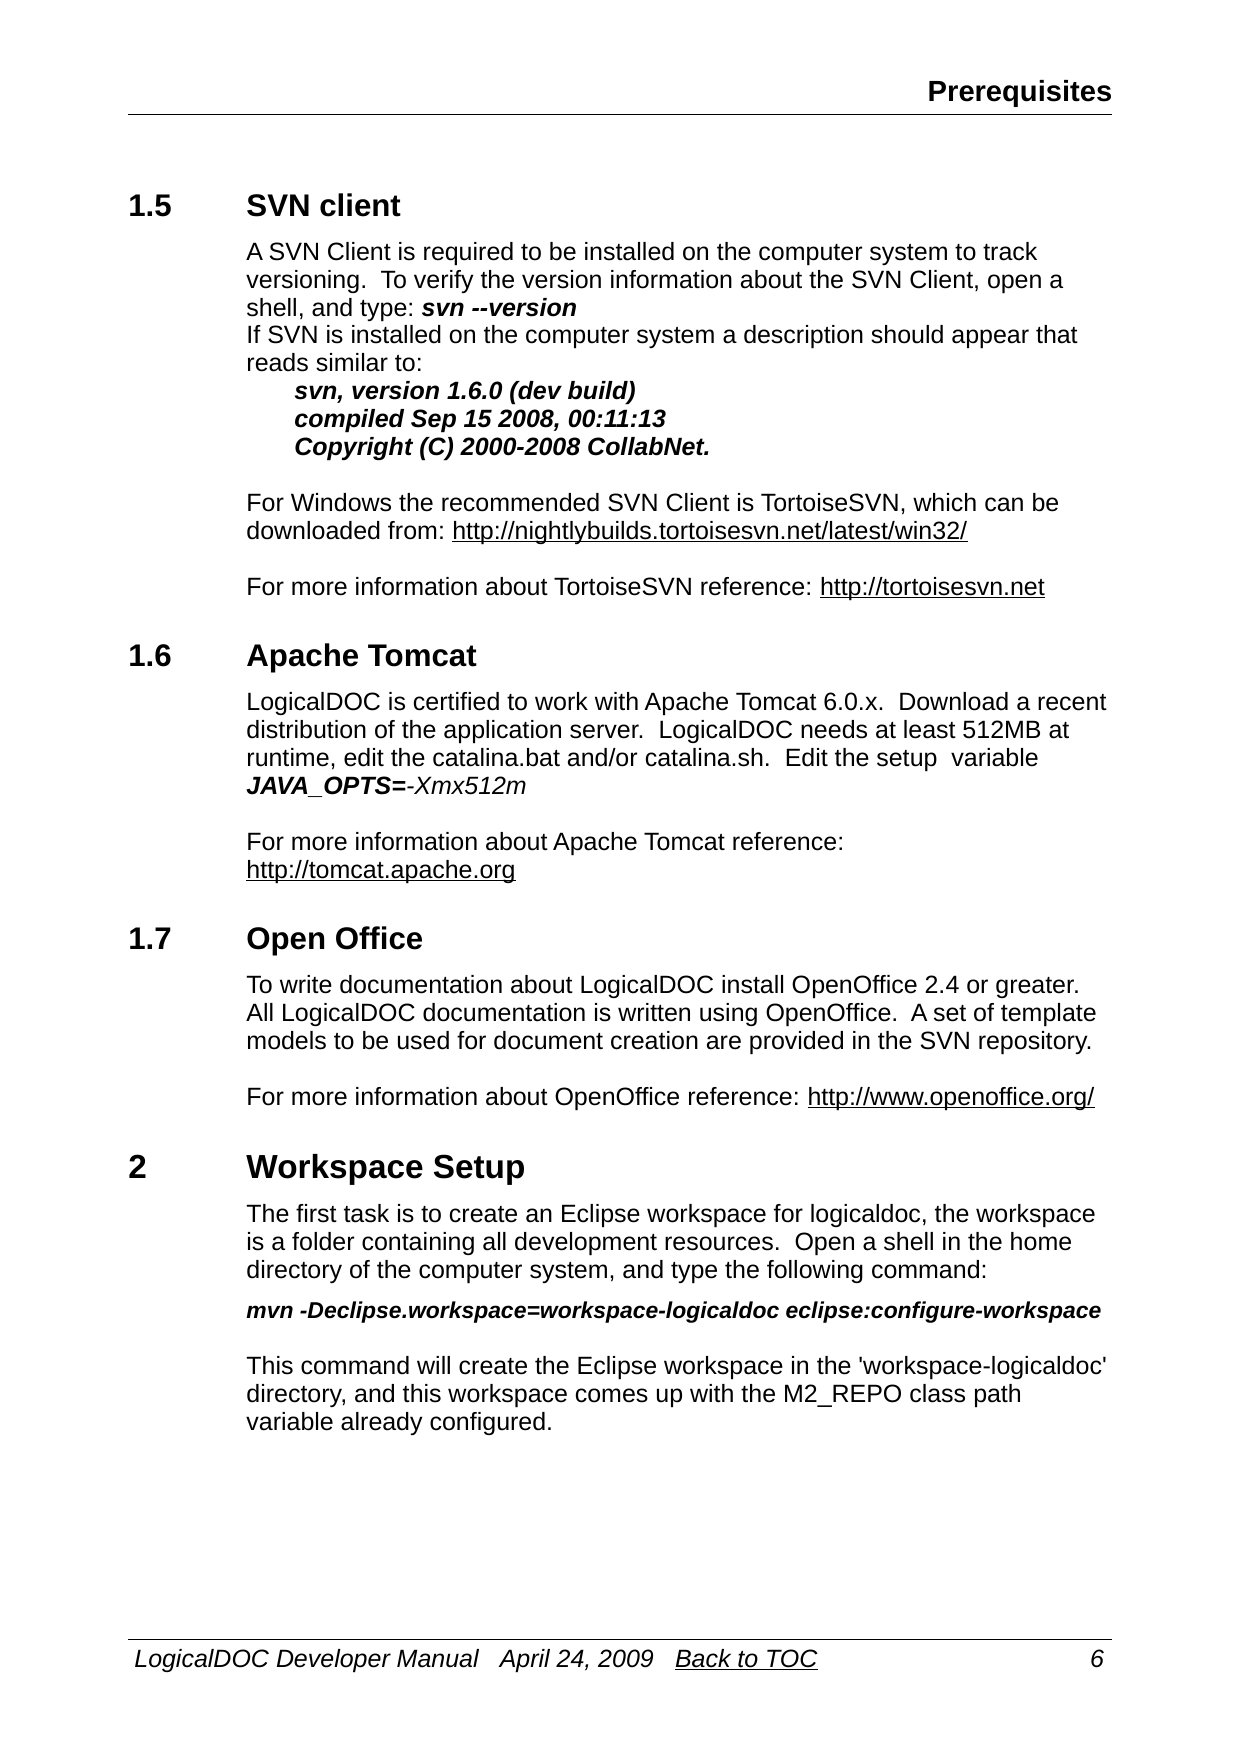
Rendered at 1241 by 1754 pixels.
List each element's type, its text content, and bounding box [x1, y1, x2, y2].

text A SVN Client is required to be installed on the computer system to track versioning. To verify the version information about the SVN Client, open a shell, and type: svn --version [246, 237, 1112, 321]
subtitle Open Office [128, 921, 1112, 956]
text To write documentation about LogicalDOC install OpenOffice 2.4 or greater. All LogicalDOC documentation is written using OpenOffice. A set of template models to be used for document creation are provided in the SVN repository. [246, 971, 1112, 1054]
text mvn -Declipse.workspace=workspace-logicaldoc eclipse:configure-workspace [246, 1298, 1112, 1323]
text Copyright (C) 2000-2008 CollabNet. [294, 433, 1112, 461]
text The first task is to create an Eclipse workspace for logicaldoc, the workspace is a folder containing all development resources. Open a shell in the home directory of the computer system, and type the following command: [246, 1200, 1112, 1284]
text LogicalDOC is certified to work with Apache Tomcat 6.0.x. Download a recent distribution of the application server. LogicalDOC needs at least 512MB at runtime, edit the catalina.bat and/or catalina.sh. Edit the setup variable JAVA_OPTS=-Xmx512m [246, 688, 1112, 799]
text For more information about OpenOffice reference: http://www.openoffice.org/ [246, 1082, 1112, 1110]
text compiled Sep 15 2008, 00:11:13 [294, 405, 1112, 433]
text For Windows the recommended SVN Client is TortoiseSVN, which can be downloaded from: http://nightlybuilds.tortoisesvn.net/latest/win32/ [246, 489, 1112, 544]
subtitle Apache Tomcat [128, 638, 1112, 673]
text For more information about Apache Tomcat reference: http://tomcat.apache.org [246, 827, 1112, 883]
text For more information about TortoiseSVN reference: http://tortoisesvn.net [246, 572, 1112, 600]
text If SVN is installed on the computer system a description should appear that reads similar to: [246, 321, 1112, 377]
text svn, version 1.6.0 (dev build) [294, 377, 1112, 405]
subtitle Workspace Setup [128, 1148, 1112, 1185]
subtitle SVN client [128, 188, 1112, 223]
text This command will create the Eclipse workspace in the 'workspace-logicaldoc' directory, and this workspace comes up with the M2_REPO class path variable already configured. [246, 1351, 1112, 1435]
